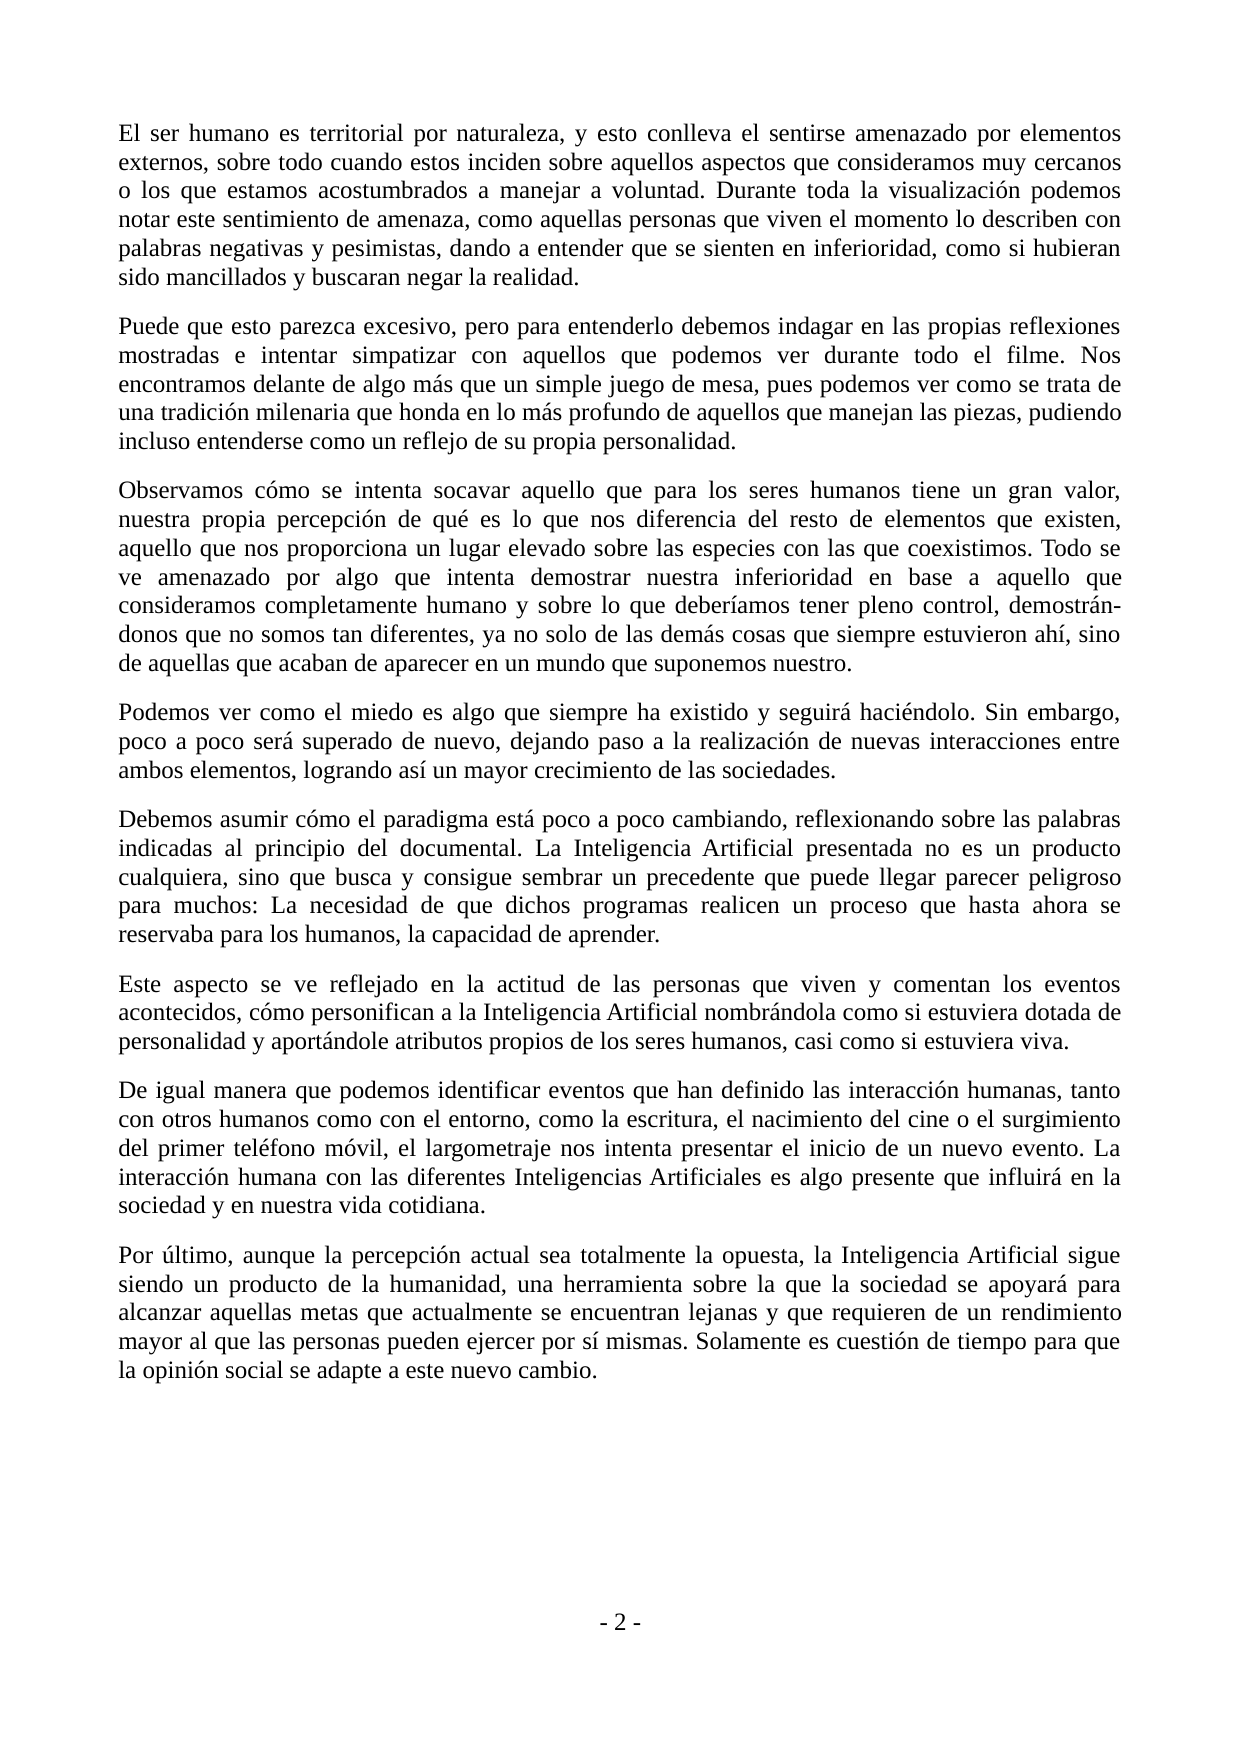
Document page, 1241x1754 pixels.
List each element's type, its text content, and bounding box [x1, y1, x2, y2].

text Podemos ver como el miedo es algo que siempre ha existido y seguirá haciéndolo. Sin embargo, poco a poco será superado de nuevo, dejando paso a la realización de nuevas interacciones entre ambos elementos, logrando así un mayor crecimiento de las sociedades. [59, 697, 1122, 784]
text Debemos asumir cómo el paradigma está poco a poco cambiando, reflexionando sobre las palabras indicadas al principio del documental. La Inteligencia Artificial presentada no es un producto cualquiera, sino que busca y consigue sembrar un precedente que puede llegar parecer peligroso para muchos: La necesidad de que dichos programas realicen un proceso que hasta ahora se reservaba para los humanos, la capacidad de aprender. [59, 804, 1122, 948]
text Por último, aunque la percepción actual sea totalmente la opuesta, la Inteligencia Artificial sigue siendo un producto de la humanidad, una herramienta sobre la que la sociedad se apoyará para alcanzar aquellas metas que actualmente se encuentran lejanas y que requieren de un rendimiento mayor al que las personas pueden ejercer por sí mismas. Solamente es cuestión de tiempo para que la opinión social se adapte a este nuevo cambio. [59, 1240, 1122, 1384]
text Puede que esto parezca excesivo, pero para entenderlo debemos indagar en las propias reflexiones mostradas e intentar simpatizar con aquellos que podemos ver durante todo el filme. Nos encontramos delante de algo más que un simple juego de mesa, pues podemos ver como se trata de una tradición milenaria que honda en lo más profundo de aquellos que manejan las piezas, pudiendo incluso entenderse como un reflejo de su propia personalidad. [59, 311, 1122, 455]
text Este aspecto se ve reflejado en la actitud de las personas que viven y comentan los eventos acontecidos, cómo personifican a la Inteligencia Artificial nombrándola como si estuviera dotada de personalidad y aportándole atributos propios de los seres humanos, casi como si estuviera viva. [59, 969, 1122, 1055]
text Observamos cómo se intenta socavar aquello que para los seres humanos tiene un gran valor, nuestra propia percepción de qué es lo que nos diferencia del resto de elementos que existen, aquello que nos proporciona un lugar elevado sobre las especies con las que coexistimos. Todo se ve amenazado por algo que intenta demostrar nuestra inferioridad en base a aquello que consideramos completamente humano y sobre lo que deberíamos tener pleno control, demostrán-donos que no somos tan diferentes, ya no solo de las demás cosas que siempre estuvieron ahí, sino de aquellas que acaban de aparecer en un mundo que suponemos nuestro. [59, 476, 1122, 677]
text El ser humano es territorial por naturaleza, y esto conlleva el sentirse amenazado por elementos externos, sobre todo cuando estos inciden sobre aquellos aspectos que consideramos muy cercanos o los que estamos acostumbrados a manejar a voluntad. Durante toda la visualización podemos notar este sentimiento de amenaza, como aquellas personas que viven el momento lo describen con palabras negativas y pesimistas, dando a entender que se sienten en inferioridad, como si hubieran sido mancillados y buscaran negar la realidad. [59, 118, 1122, 291]
text De igual manera que podemos identificar eventos que han definido las interacción humanas, tanto con otros humanos como con el entorno, como la escritura, el nacimiento del cine o el surgimiento del primer teléfono móvil, el largometraje nos intenta presentar el inicio de un nuevo evento. La interacción humana con las diferentes Inteligencias Artificiales es algo presente que influirá en la sociedad y en nuestra vida cotidiana. [59, 1076, 1122, 1219]
